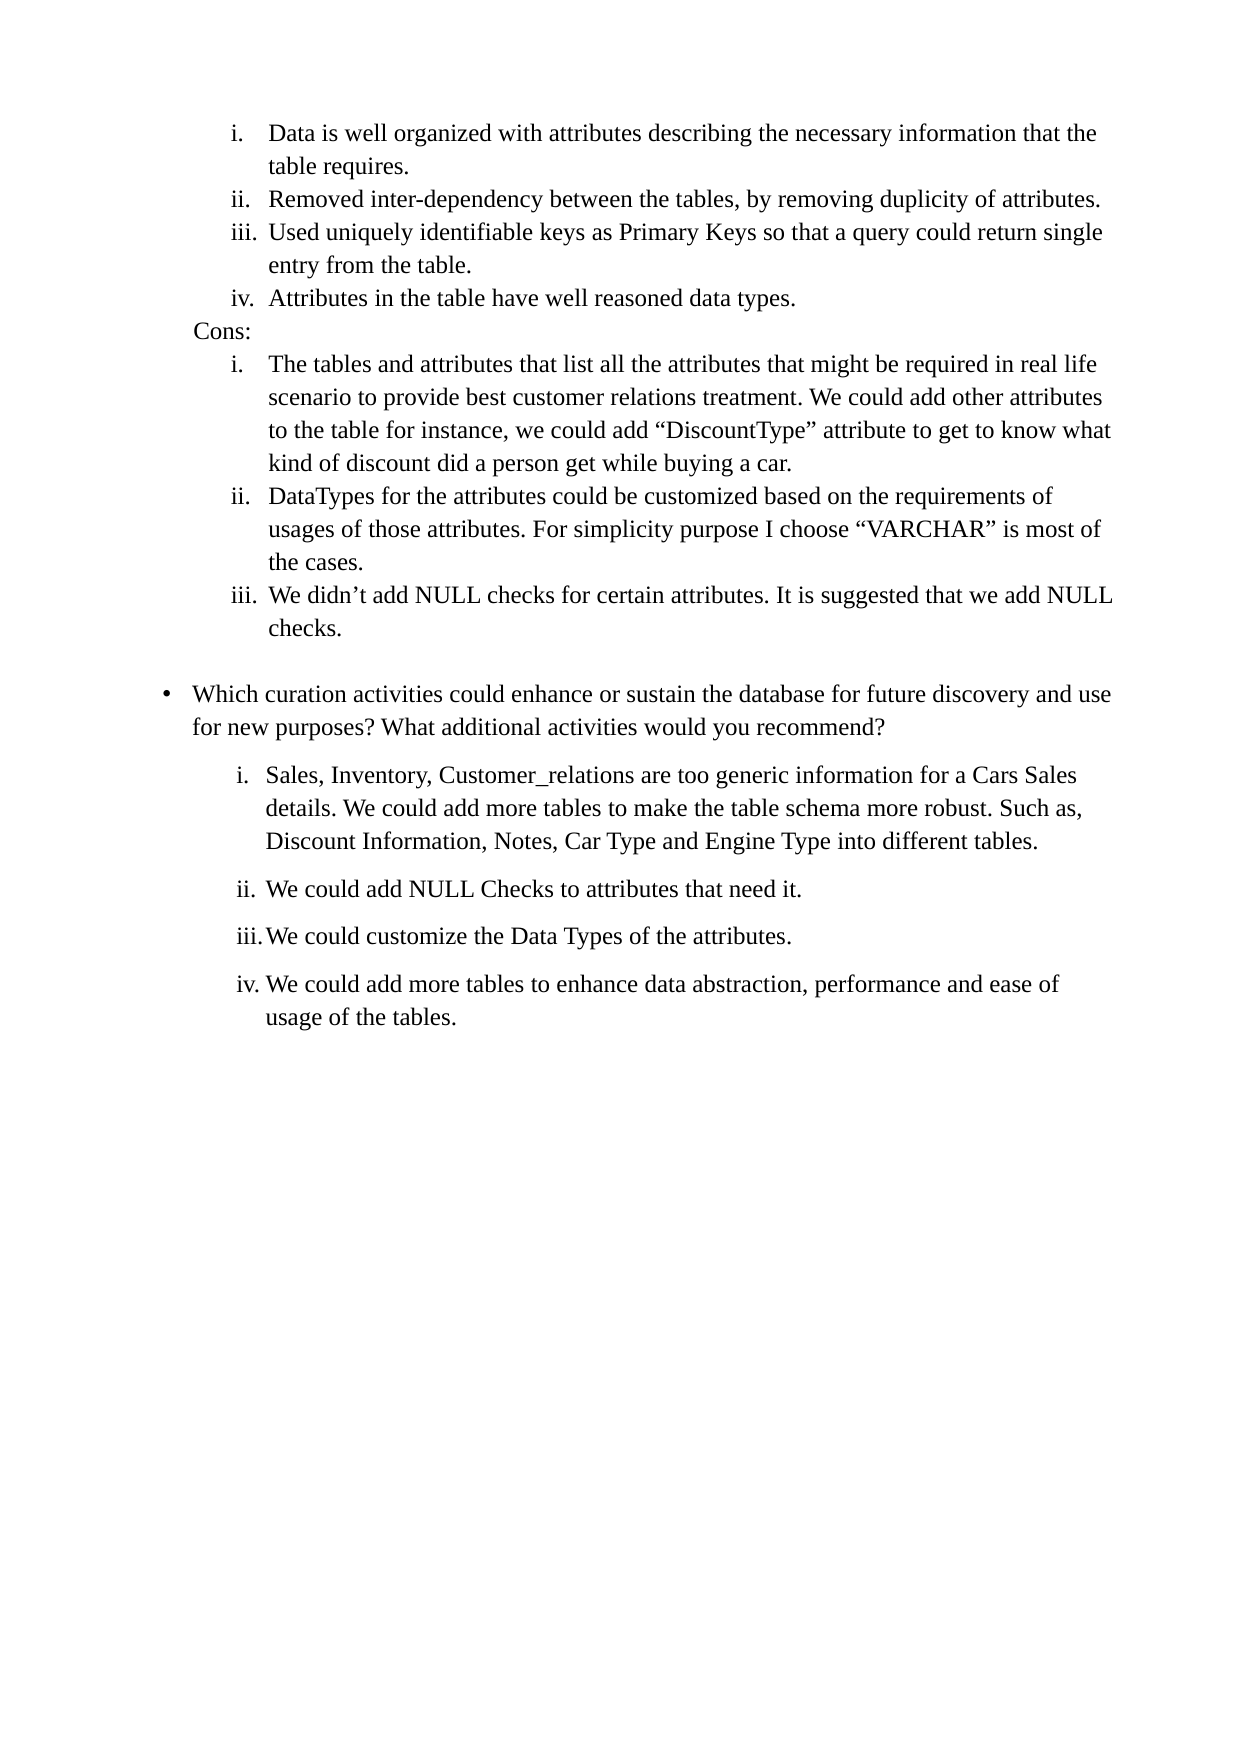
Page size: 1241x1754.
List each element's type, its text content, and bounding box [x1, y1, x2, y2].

list Used uniquely identifiable keys as Primary Keys so that a query could return single entry from the table. [231, 217, 1122, 279]
list We could customize the Data Types of the attributes. [236, 921, 1122, 950]
list Attributes in the table have well reasoned data types. [231, 283, 1122, 312]
list Which curation activities could enhance or sustain the database for future discovery and use for new purposes? What additional activities would you recommend? [162, 679, 1122, 741]
list The tables and attributes that list all the attributes that might be required in real life scenario to provide best customer relations treatment. We could add other attributes to the table for instance, we could add “DiscountType” attribute to get to know what kind of discount did a person get while buying a car. [231, 349, 1122, 477]
list Sales, Inventory, Customer_relations are too generic information for a Cars Sales details. We could add more tables to make the table schema more robust. Such as, Discount Information, Notes, Car Type and Engine Type into different tables. [236, 760, 1122, 855]
list We could add NULL Checks to attributes that need it. [236, 874, 1122, 902]
list DataTypes for the attributes could be customized based on the requirements of usages of those attributes. For simplicity purpose I choose “VARCHAR” is most of the cases. [231, 481, 1122, 576]
list We didn’t add NULL checks for certain attributes. It is suggested that we add NULL checks. [231, 580, 1122, 642]
list We could add more tables to enhance data abstraction, performance and ease of usage of the tables. [236, 969, 1122, 1031]
list Data is well organized with attributes describing the necessary information that the table requires. [231, 118, 1122, 180]
list Removed inter-dependency between the tables, by removing duplicity of attributes. [231, 184, 1122, 213]
text Cons: [118, 316, 1122, 345]
